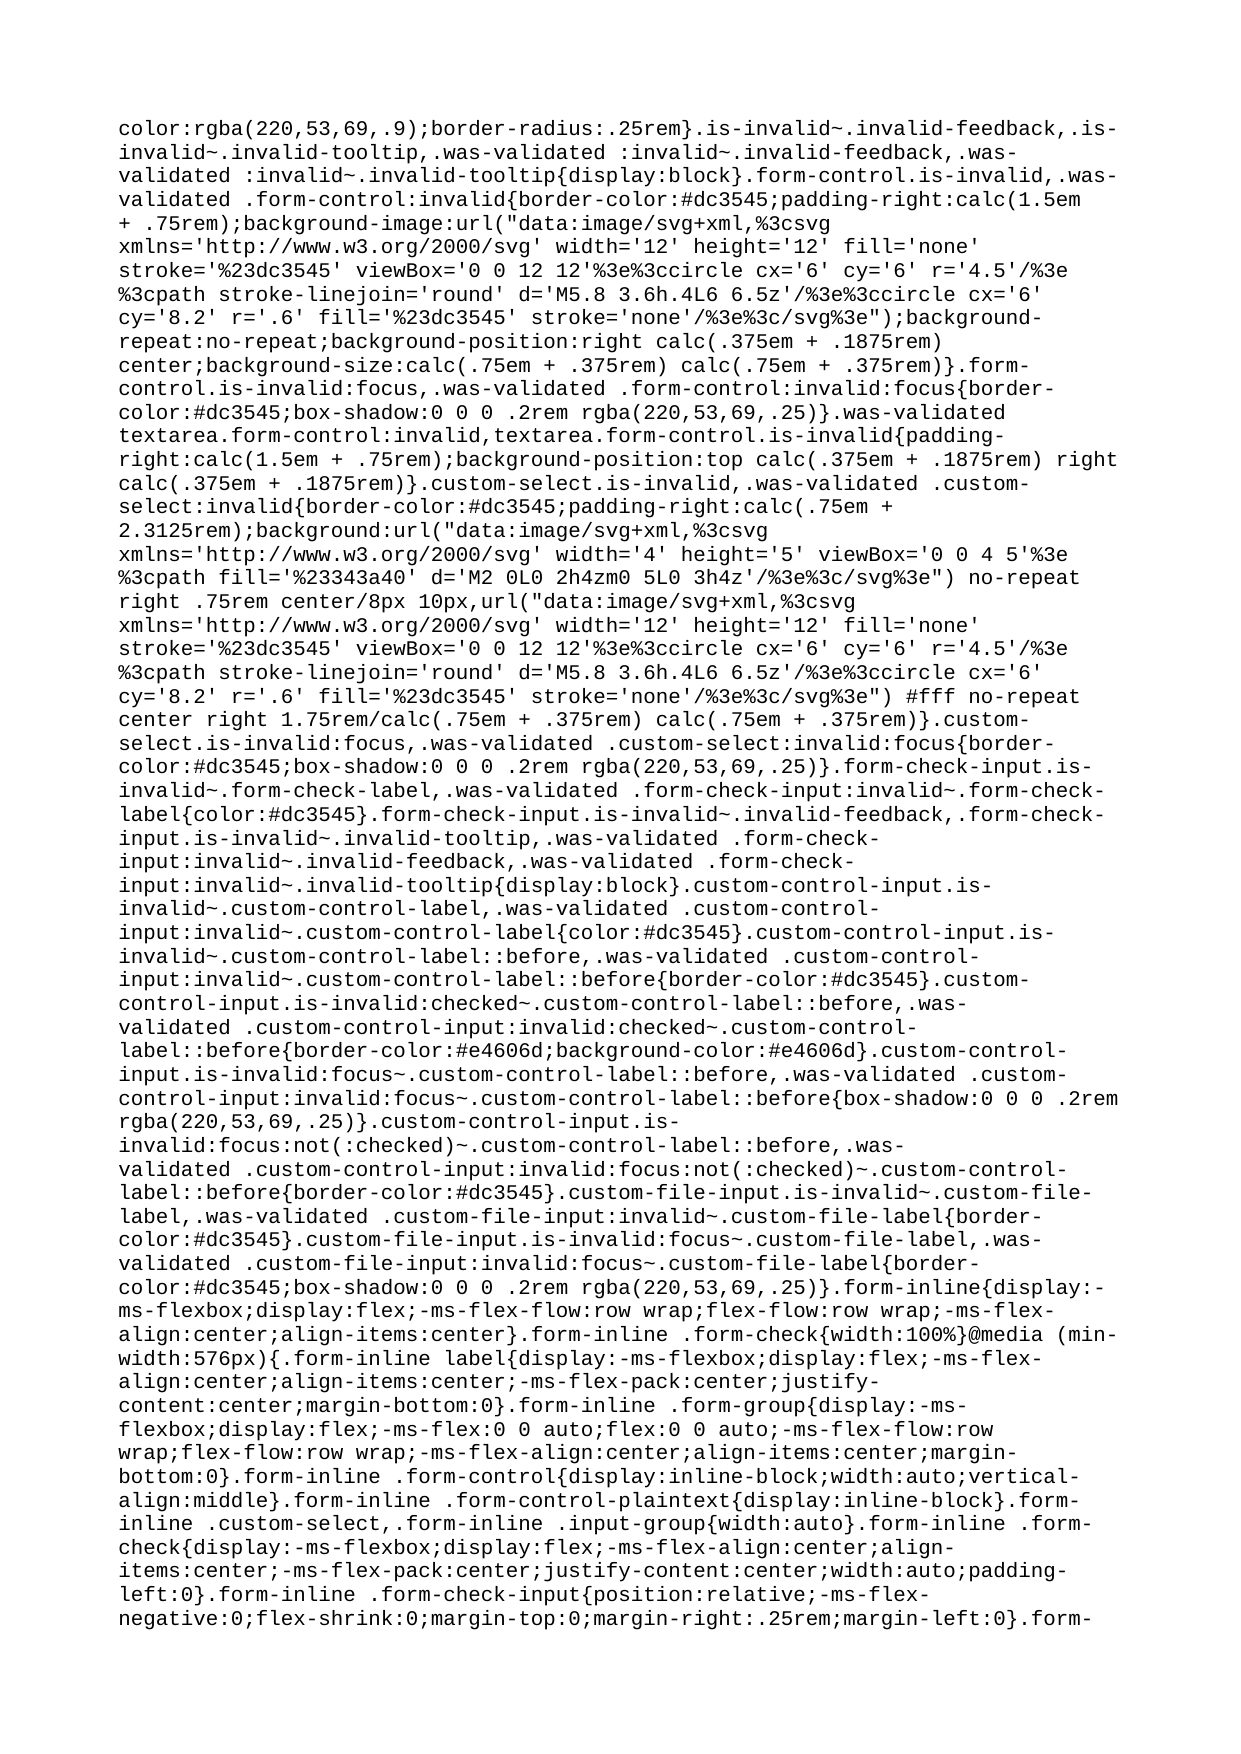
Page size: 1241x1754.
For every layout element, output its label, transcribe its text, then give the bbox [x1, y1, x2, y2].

text color:rgba(220,53,69,.9);border-radius:.25rem}.is-invalid~.invalid-feedback,.is-invalid~.invalid-tooltip,.was-validated :invalid~.invalid-feedback,.was-validated :invalid~.invalid-tooltip{display:block}.form-control.is-invalid,.was-validated .form-control:invalid{border-color:#dc3545;padding-right:calc(1.5em + .75rem);background-image:url("data:image/svg+xml,%3csvg xmlns='http://www.w3.org/2000/svg' width='12' height='12' fill='none' stroke='%23dc3545' viewBox='0 0 12 12'%3e%3ccircle cx='6' cy='6' r='4.5'/%3e%3cpath stroke-linejoin='round' d='M5.8 3.6h.4L6 6.5z'/%3e%3ccircle cx='6' cy='8.2' r='.6' fill='%23dc3545' stroke='none'/%3e%3c/svg%3e");background-repeat:no-repeat;background-position:right calc(.375em + .1875rem) center;background-size:calc(.75em + .375rem) calc(.75em + .375rem)}.form-control.is-invalid:focus,.was-validated .form-control:invalid:focus{border-color:#dc3545;box-shadow:0 0 0 .2rem rgba(220,53,69,.25)}.was-validated textarea.form-control:invalid,textarea.form-control.is-invalid{padding-right:calc(1.5em + .75rem);background-position:top calc(.375em + .1875rem) right calc(.375em + .1875rem)}.custom-select.is-invalid,.was-validated .custom-select:invalid{border-color:#dc3545;padding-right:calc(.75em + 2.3125rem);background:url("data:image/svg+xml,%3csvg xmlns='http://www.w3.org/2000/svg' width='4' height='5' viewBox='0 0 4 5'%3e%3cpath fill='%23343a40' d='M2 0L0 2h4zm0 5L0 3h4z'/%3e%3c/svg%3e") no-repeat right .75rem center/8px 10px,url("data:image/svg+xml,%3csvg xmlns='http://www.w3.org/2000/svg' width='12' height='12' fill='none' stroke='%23dc3545' viewBox='0 0 12 12'%3e%3ccircle cx='6' cy='6' r='4.5'/%3e%3cpath stroke-linejoin='round' d='M5.8 3.6h.4L6 6.5z'/%3e%3ccircle cx='6' cy='8.2' r='.6' fill='%23dc3545' stroke='none'/%3e%3c/svg%3e") #fff no-repeat center right 1.75rem/calc(.75em + .375rem) calc(.75em + .375rem)}.custom-select.is-invalid:focus,.was-validated .custom-select:invalid:focus{border-color:#dc3545;box-shadow:0 0 0 .2rem rgba(220,53,69,.25)}.form-check-input.is-invalid~.form-check-label,.was-validated .form-check-input:invalid~.form-check-label{color:#dc3545}.form-check-input.is-invalid~.invalid-feedback,.form-check-input.is-invalid~.invalid-tooltip,.was-validated .form-check-input:invalid~.invalid-feedback,.was-validated .form-check-input:invalid~.invalid-tooltip{display:block}.custom-control-input.is-invalid~.custom-control-label,.was-validated .custom-control-input:invalid~.custom-control-label{color:#dc3545}.custom-control-input.is-invalid~.custom-control-label::before,.was-validated .custom-control-input:invalid~.custom-control-label::before{border-color:#dc3545}.custom-control-input.is-invalid:checked~.custom-control-label::before,.was-validated .custom-control-input:invalid:checked~.custom-control-label::before{border-color:#e4606d;background-color:#e4606d}.custom-control-input.is-invalid:focus~.custom-control-label::before,.was-validated .custom-control-input:invalid:focus~.custom-control-label::before{box-shadow:0 0 0 .2rem rgba(220,53,69,.25)}.custom-control-input.is-invalid:focus:not(:checked)~.custom-control-label::before,.was-validated .custom-control-input:invalid:focus:not(:checked)~.custom-control-label::before{border-color:#dc3545}.custom-file-input.is-invalid~.custom-file-label,.was-validated .custom-file-input:invalid~.custom-file-label{border-color:#dc3545}.custom-file-input.is-invalid:focus~.custom-file-label,.was-validated .custom-file-input:invalid:focus~.custom-file-label{border-color:#dc3545;box-shadow:0 0 0 .2rem rgba(220,53,69,.25)}.form-inline{display:-ms-flexbox;display:flex;-ms-flex-flow:row wrap;flex-flow:row wrap;-ms-flex-align:center;align-items:center}.form-inline .form-check{width:100%}@media (min-width:576px){.form-inline label{display:-ms-flexbox;display:flex;-ms-flex-align:center;align-items:center;-ms-flex-pack:center;justify-content:center;margin-bottom:0}.form-inline .form-group{display:-ms-flexbox;display:flex;-ms-flex:0 0 auto;flex:0 0 auto;-ms-flex-flow:row wrap;flex-flow:row wrap;-ms-flex-align:center;align-items:center;margin-bottom:0}.form-inline .form-control{display:inline-block;width:auto;vertical-align:middle}.form-inline .form-control-plaintext{display:inline-block}.form-inline .custom-select,.form-inline .input-group{width:auto}.form-inline .form-check{display:-ms-flexbox;display:flex;-ms-flex-align:center;align-items:center;-ms-flex-pack:center;justify-content:center;width:auto;padding-left:0}.form-inline .form-check-input{position:relative;-ms-flex-negative:0;flex-shrink:0;margin-top:0;margin-right:.25rem;margin-left:0}.form- [118, 118, 1122, 1631]
